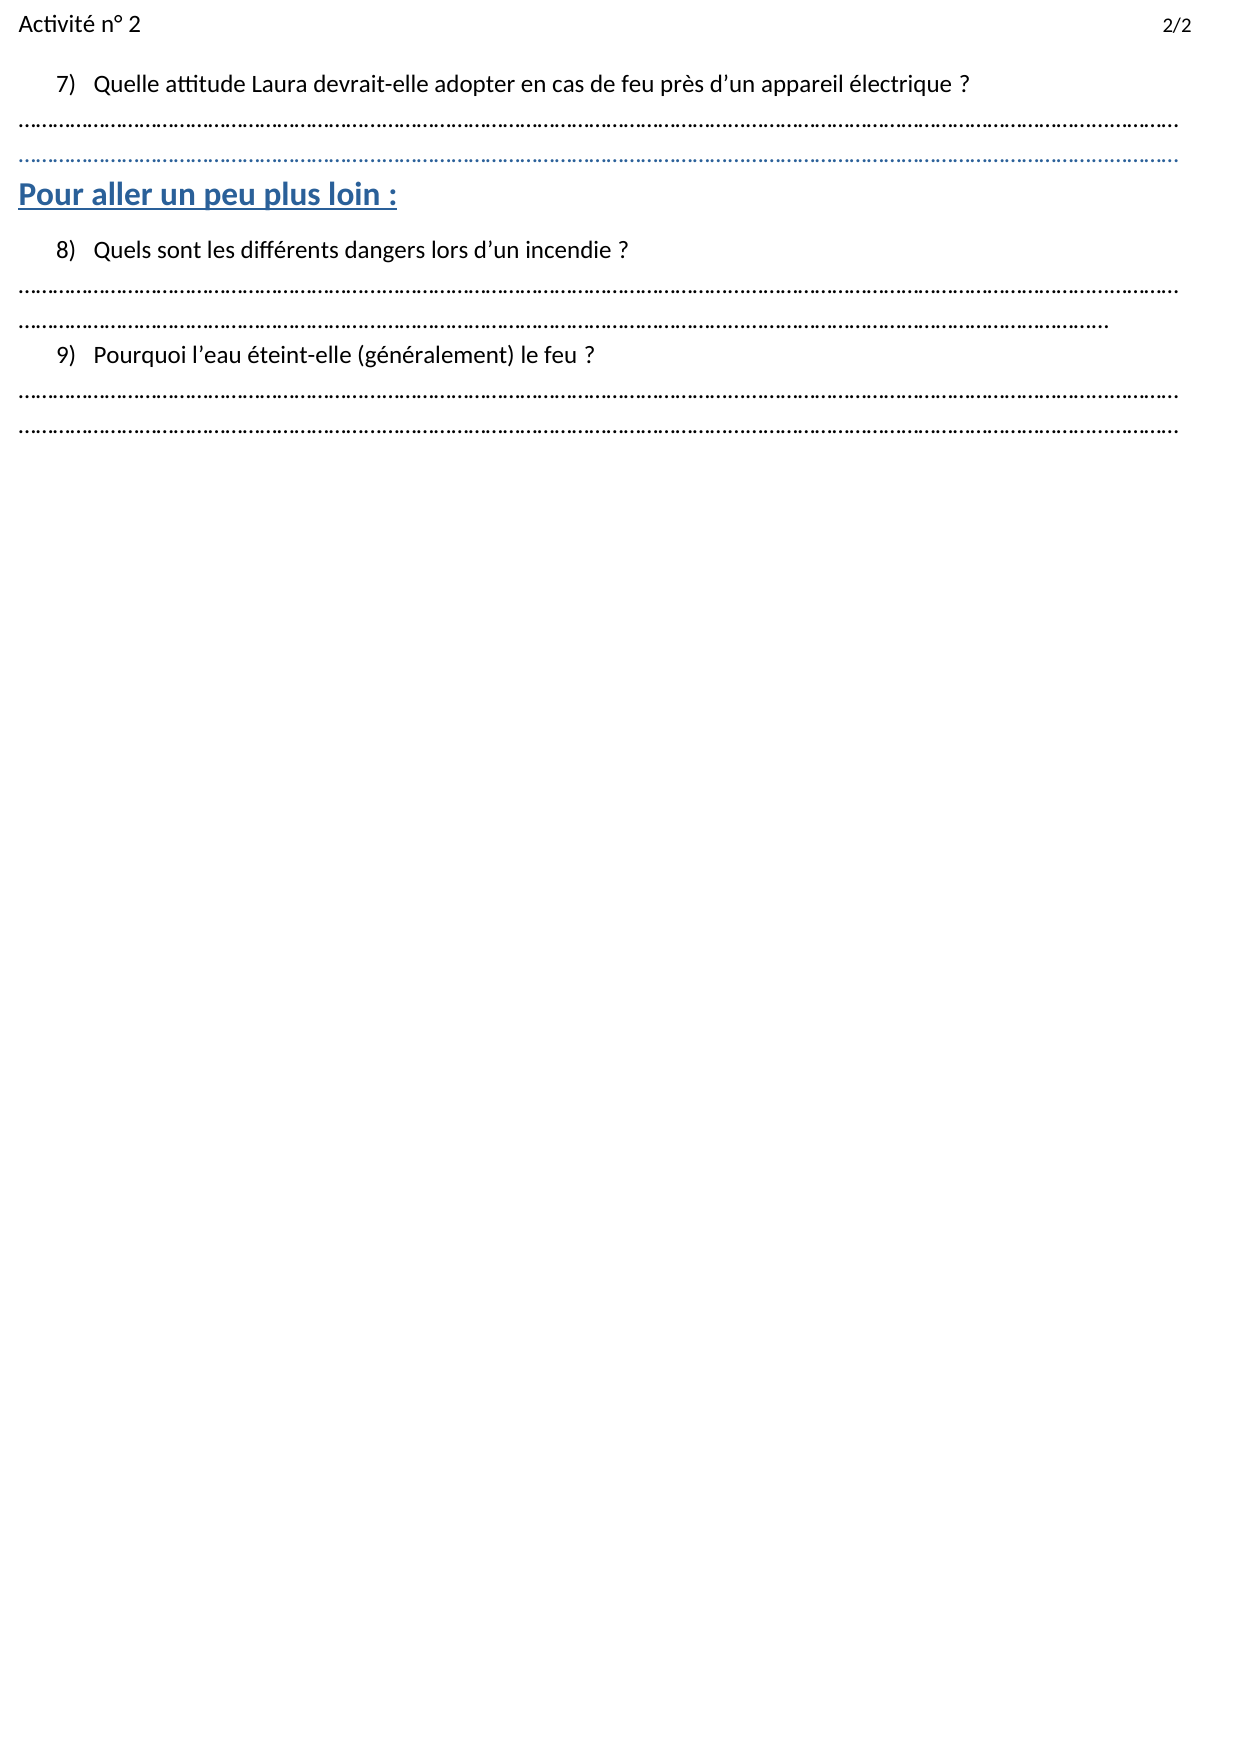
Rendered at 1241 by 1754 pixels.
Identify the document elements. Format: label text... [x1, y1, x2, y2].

list Quels sont les différents dangers lors d’un incendie ? [56, 234, 1221, 265]
text Pour aller un peu plus loin : [18, 173, 1221, 214]
text ……………………………………………………...……………………………………………………...……………………………………………………...………… [18, 103, 1221, 134]
text ……………………………………………………...……………………………………………………...……………………………………………………... [18, 304, 1221, 335]
text ……………………………………………………...……………………………………………………...……………………………………………………...………… [18, 409, 1221, 440]
text ……………………………………………………...……………………………………………………...……………………………………………………...………… [18, 269, 1221, 300]
list Quelle attitude Laura devrait-elle adopter en cas de feu près d’un appareil électrique ? [56, 68, 1221, 99]
list Pourquoi l’eau éteint-elle (généralement) le feu ? [56, 339, 1221, 370]
text ……………………………………………………...……………………………………………………...……………………………………………………...………… [18, 138, 1221, 169]
text ……………………………………………………...……………………………………………………...……………………………………………………...………… [18, 374, 1221, 405]
